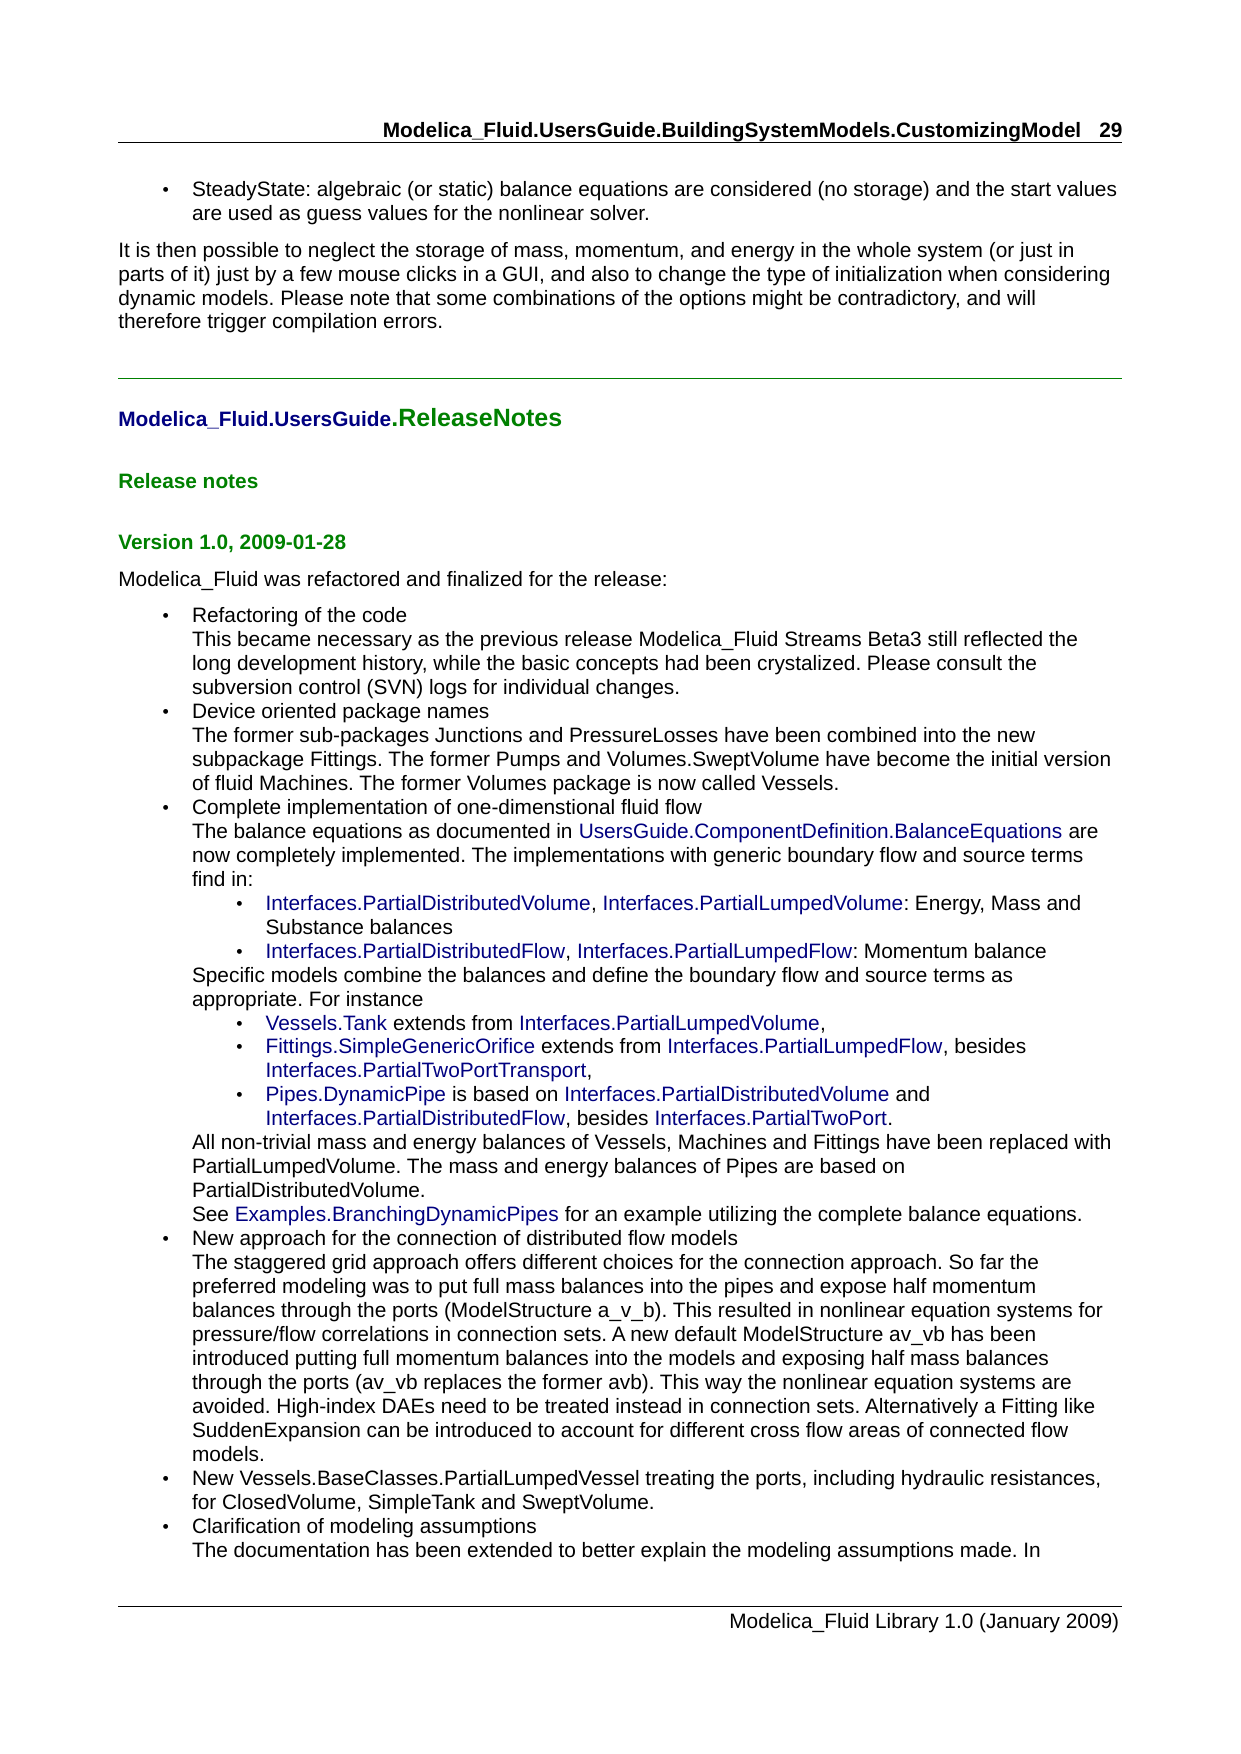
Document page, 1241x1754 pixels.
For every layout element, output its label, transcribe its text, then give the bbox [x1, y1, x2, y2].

list Vessels.Tank extends from Interfaces.PartialLumpedVolume, [236, 1010, 1122, 1034]
list Complete implementation of one-dimenstional fluid flow The balance equations as documented in UsersGuide.ComponentDefinition.BalanceEquations are now completely implemented. The implementations with generic boundary flow and source terms find in: [162, 795, 1122, 891]
subtitle [995, 469, 1120, 493]
list Fittings.SimpleGenericOrifice extends from Interfaces.PartialLumpedFlow, besides Interfaces.PartialTwoPortTransport, [236, 1034, 1122, 1082]
list Pipes.DynamicPipe is based on Interfaces.PartialDistributedVolume and Interfaces.PartialDistributedFlow, besides Interfaces.PartialTwoPort. [236, 1082, 1122, 1130]
list Interfaces.PartialDistributedVolume, Interfaces.PartialLumpedVolume: Energy, Mass and Substance balances [236, 891, 1122, 938]
list Device oriented package names The former sub-packages Junctions and PressureLosses have been combined into the new subpackage Fittings. The former Pumps and Volumes.SweptVolume have become the initial version of fluid Machines. The former Volumes package is now called Vessels. [162, 699, 1122, 795]
list All non-trivial mass and energy balances of Vessels, Machines and Fittings have been replaced with PartialLumpedVolume. The mass and energy balances of Pipes are based on PartialDistributedVolume. See Examples.BranchingDynamicPipes for an example utilizing the complete balance equations. [162, 1130, 1122, 1226]
subtitle Version 1.0, 2009-01-28 [118, 530, 1122, 554]
list Clarification of modeling assumptions The documentation has been extended to better explain the modeling assumptions made. In [162, 1513, 1122, 1561]
subtitle Modelica_Fluid.UsersGuide.ReleaseNotes [118, 402, 1121, 431]
subtitle Release notes [118, 469, 993, 493]
list New Vessels.BaseClasses.PartialLumpedVessel treating the ports, including hydraulic resistances, for ClosedVolume, SimpleTank and SweptVolume. [162, 1466, 1122, 1513]
list SteadyState: algebraic (or static) balance equations are considered (no storage) and the start values are used as guess values for the nonlinear solver. [162, 177, 1122, 225]
text Modelica_Fluid was refactored and finalized for the release: [118, 567, 1122, 591]
list Interfaces.PartialDistributedFlow, Interfaces.PartialLumpedFlow: Momentum balance [236, 938, 1122, 962]
text It is then possible to neglect the storage of mass, momentum, and energy in the whole system (or just in parts of it) just by a few mouse clicks in a GUI, and also to change the type of initialization when considering dynamic models. Please note that some combinations of the options might be contradictory, and will therefore trigger compilation errors. [118, 237, 1122, 333]
list Specific models combine the balances and define the boundary flow and source terms as appropriate. For instance [162, 962, 1122, 1010]
list New approach for the connection of distributed flow models The staggered grid approach offers different choices for the connection approach. So far the preferred modeling was to put full mass balances into the pipes and expose half momentum balances through the ports (ModelStructure a_v_b). This resulted in nonlinear equation systems for pressure/flow correlations in connection sets. A new default ModelStructure av_vb has been introduced putting full momentum balances into the models and exposing half mass balances through the ports (av_vb replaces the former avb). This way the nonlinear equation systems are avoided. High-index DAEs need to be treated instead in connection sets. Alternatively a Fitting like SuddenExpansion can be introduced to account for different cross flow areas of connected flow models. [162, 1226, 1122, 1466]
list Refactoring of the code This became necessary as the previous release Modelica_Fluid Streams Beta3 still reflected the long development history, while the basic concepts had been crystalized. Please consult the subversion control (SVN) logs for individual changes. [162, 603, 1122, 699]
